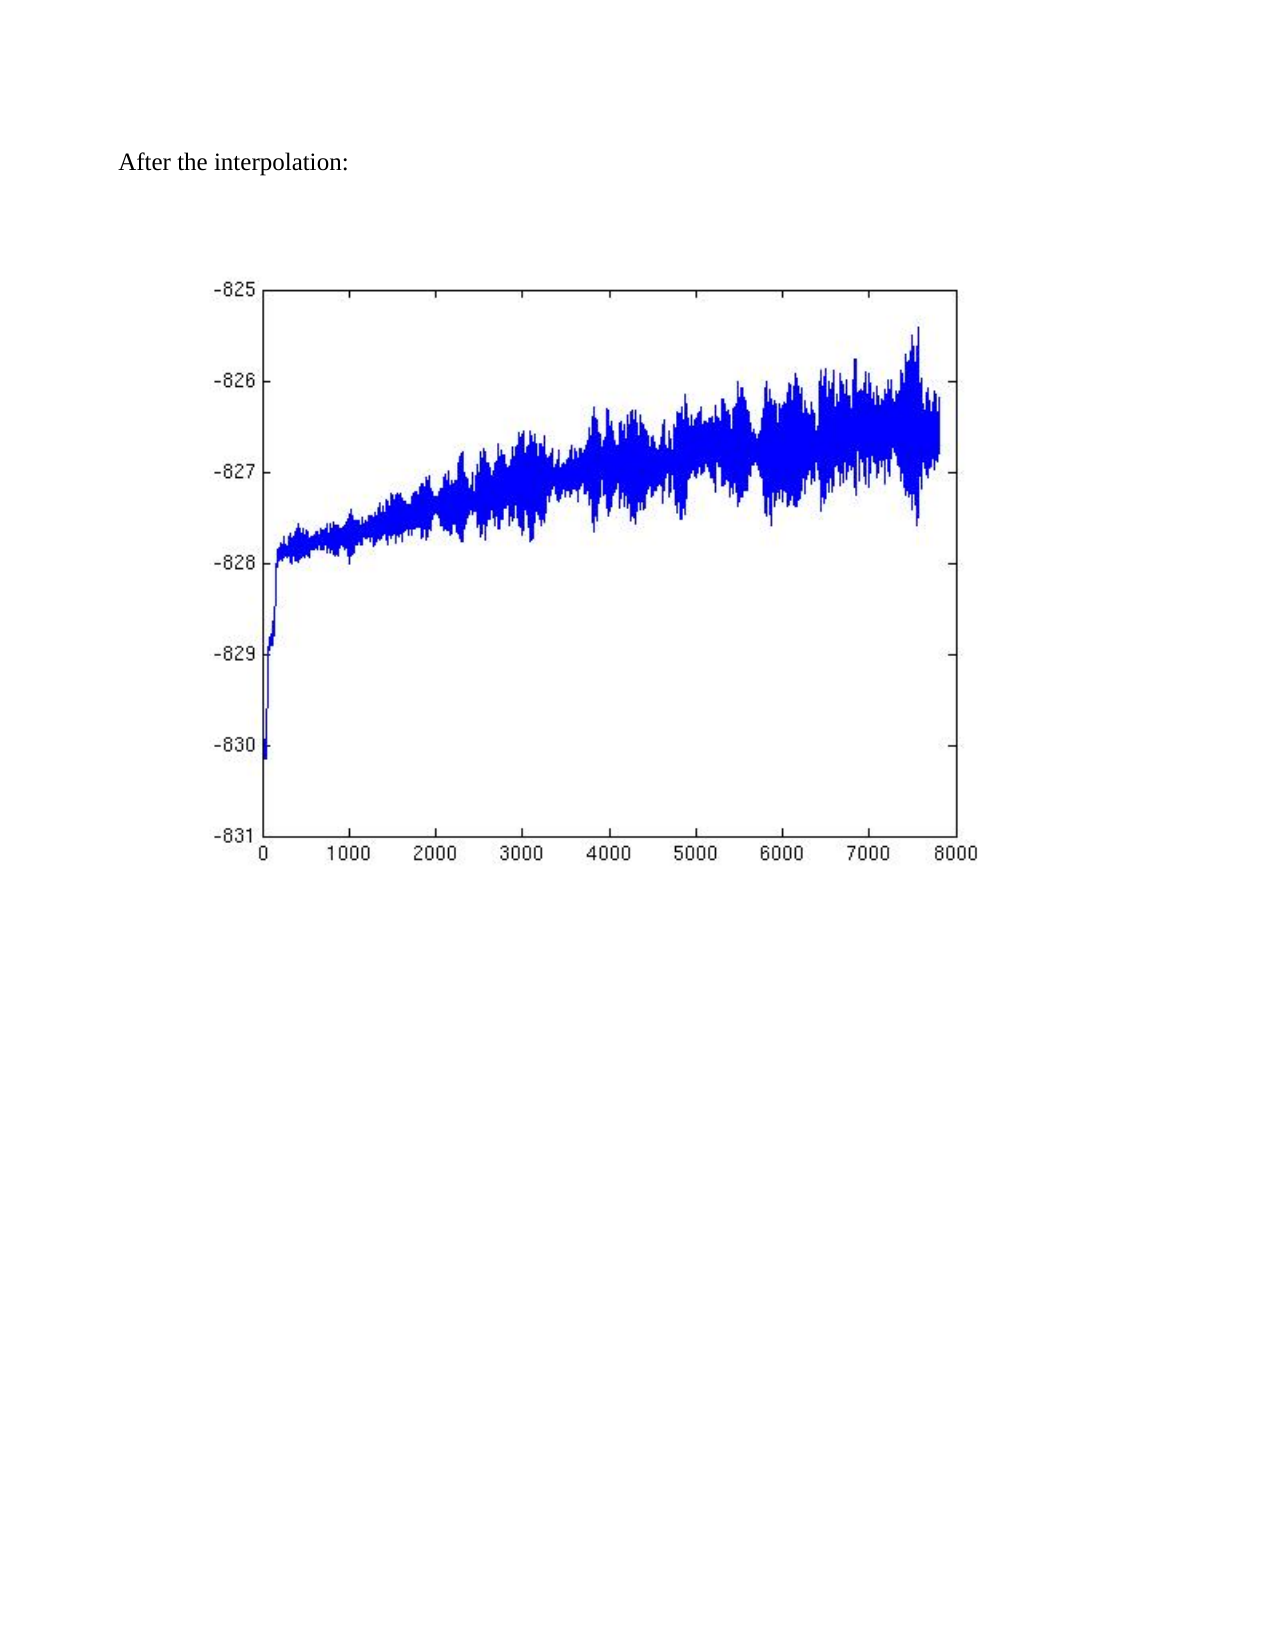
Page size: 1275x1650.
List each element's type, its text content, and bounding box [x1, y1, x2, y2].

picture [146, 239, 1041, 910]
text After the interpolation: [118, 147, 1157, 176]
